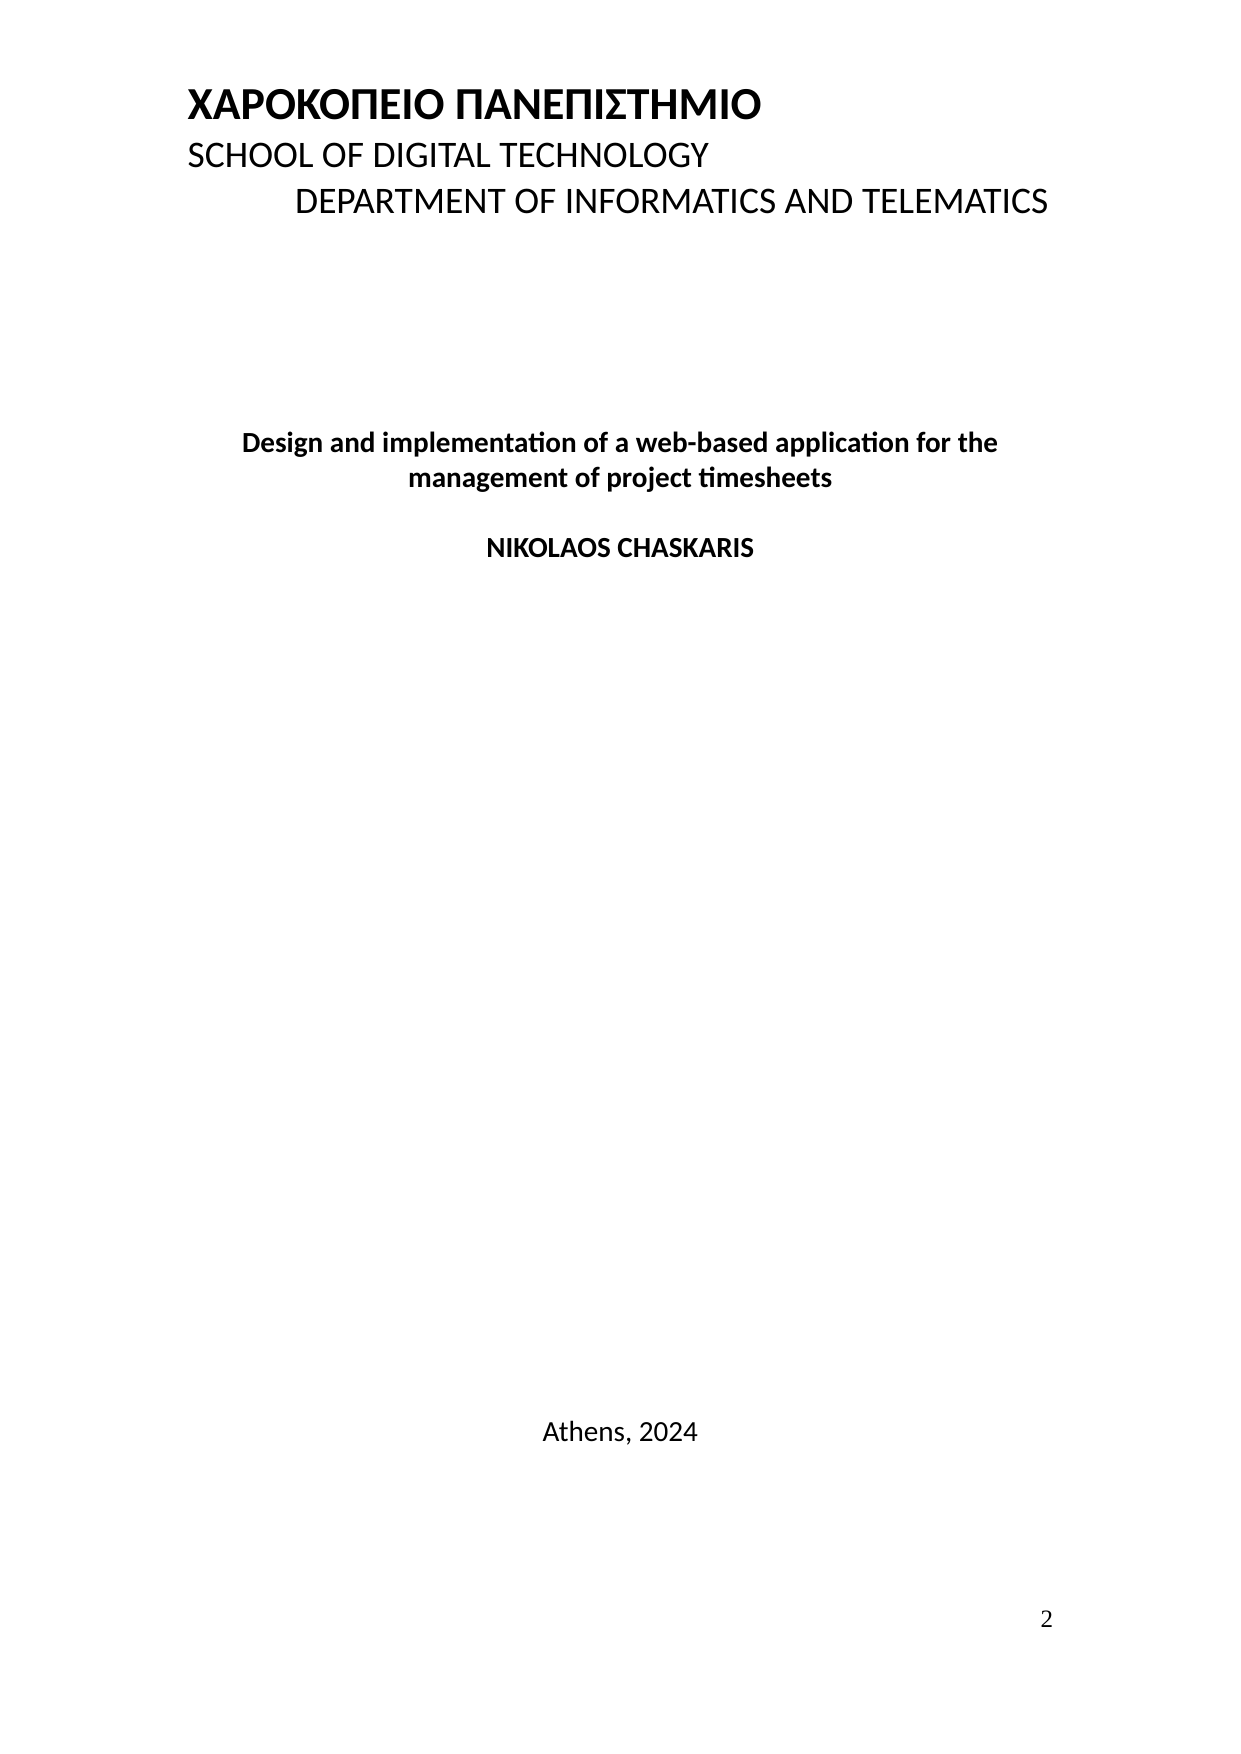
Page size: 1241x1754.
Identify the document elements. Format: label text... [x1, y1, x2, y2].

text Design and implementation of a web-based application for the management of project timesheets [187, 424, 1053, 495]
text DEPARTMENT OF INFORMATICS AND TELEMATICS [187, 177, 1053, 223]
text Athens, 2024 [187, 1413, 1053, 1448]
text NIKOLAOS CHASKARIS [187, 529, 1053, 565]
text SCHOOL OF DIGITAL TECHNOLOGY [187, 131, 1053, 177]
text ΧΑΡΟΚΟΠΕΙΟ ΠΑΝΕΠΙΣΤΗΜΙΟ [187, 75, 1053, 131]
